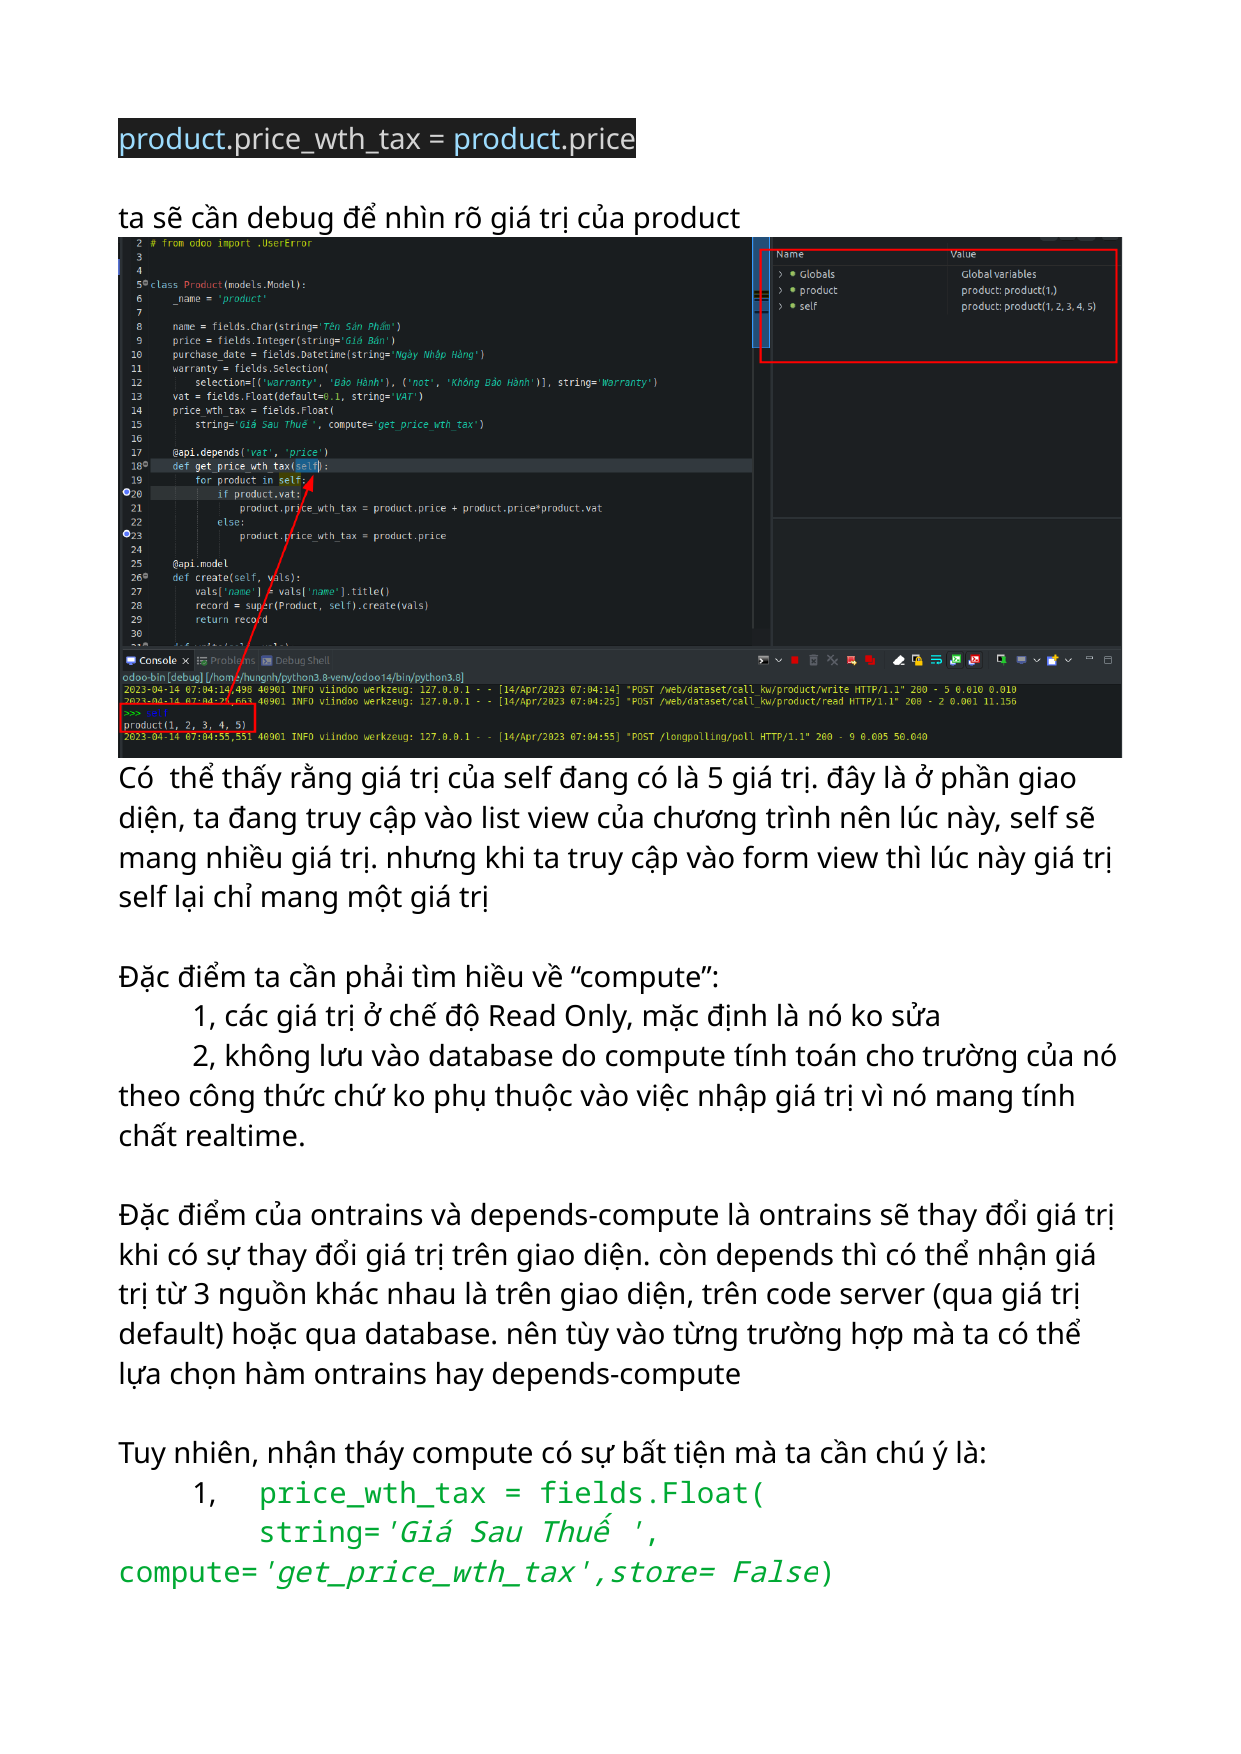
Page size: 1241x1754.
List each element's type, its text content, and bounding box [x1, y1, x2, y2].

text 1, price_wth_tax = fields.Float( [118, 1472, 1122, 1512]
text Đặc điểm ta cần phải tìm hiều về “compute”: [118, 956, 1122, 996]
text 1, các giá trị ở chế độ Read Only, mặc định là nó ko sửa [118, 996, 1122, 1035]
text Đặc điểm của ontrains và depends-compute là ontrains sẽ thay đổi giá trị khi có sự thay đổi giá trị trên giao diện. còn depends thì có thể nhận giá trị từ 3 nguồn khác nhau là trên giao diện, trên code server (qua giá trị default) hoặc qua database. nên tùy vào từng trường hợp mà ta có thể lựa chọn hàm ontrains hay depends-compute [118, 1194, 1122, 1393]
text 2, không lưu vào database do compute tính toán cho trường của nó theo công thức chứ ko phụ thuộc vào việc nhập giá trị vì nó mang tính chất realtime. [118, 1035, 1122, 1154]
text Tuy nhiên, nhận tháy compute có sự bất tiện mà ta cần chú ý là: [118, 1432, 1122, 1472]
text string='Giá Sau Thuế ', compute='get_price_wth_tax',store= False) [118, 1512, 1122, 1591]
text product.price_wth_tax = product.price [118, 118, 1122, 158]
text ta sẽ cần debug để nhìn rõ giá trị của product [118, 197, 1122, 237]
picture [118, 237, 1123, 758]
text Có thể thấy rằng giá trị của self đang có là 5 giá trị. đây là ở phần giao diện, ta đang truy cập vào list view của chương trình nên lúc này, self sẽ mang nhiều giá trị. nhưng khi ta truy cập vào form view thì lúc này giá trị self lại chỉ mang một giá trị [118, 758, 1122, 916]
